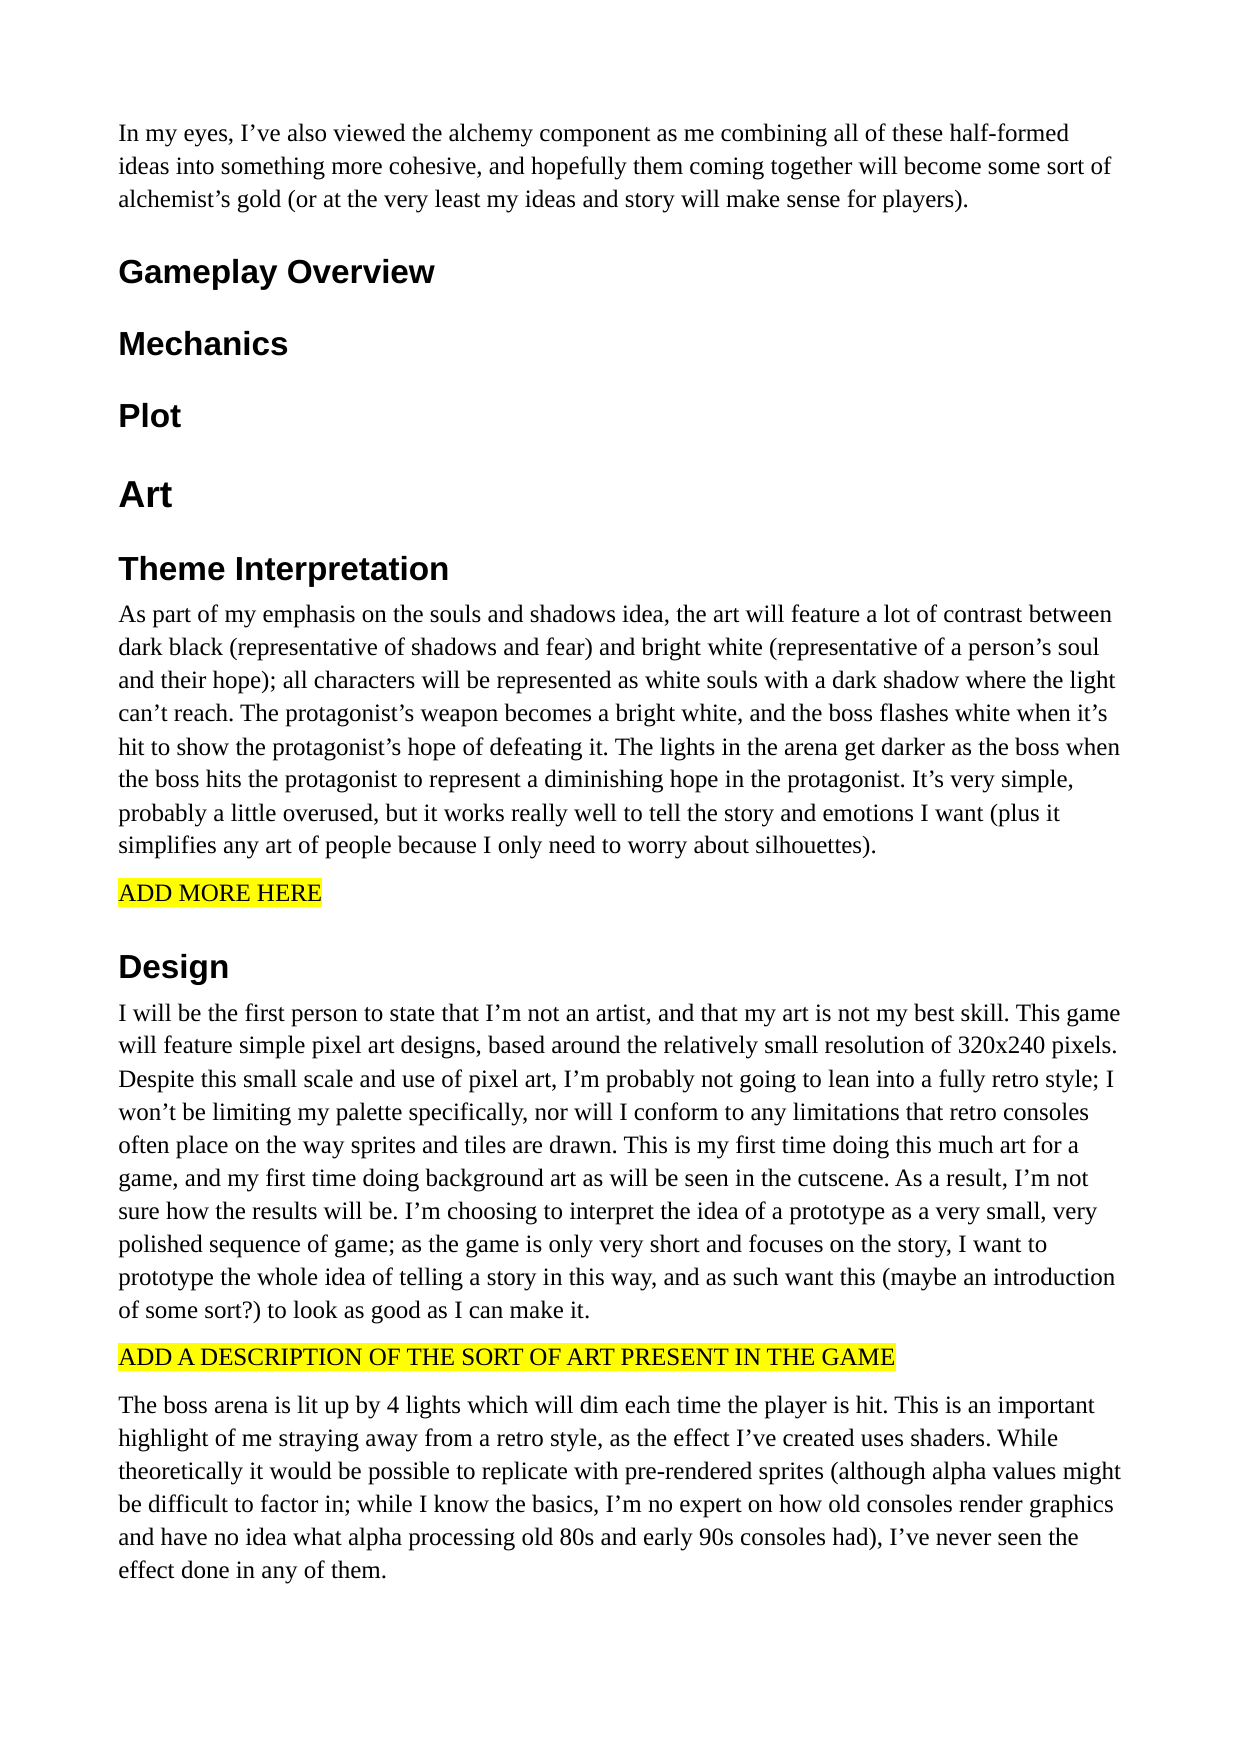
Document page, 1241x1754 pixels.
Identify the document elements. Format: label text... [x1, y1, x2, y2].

subtitle Plot [118, 396, 1122, 434]
text In my eyes, I’ve also viewed the alchemy component as me combining all of these half-formed ideas into something more cohesive, and hopefully them coming together will become some sort of alchemist’s gold (or at the very least my ideas and story will make sense for players). [118, 118, 1122, 213]
text The boss arena is lit up by 4 lights which will dim each time the player is hit. This is an important highlight of me straying away from a retro style, as the effect I’ve created uses shaders. While theoretically it would be possible to replicate with pre-rendered sprites (although alpha values might be difficult to factor in; while I know the basics, I’m no expert on how old consoles render graphics and have no idea what alpha processing old 80s and early 90s consoles had), I’ve never seen the effect done in any of them. [118, 1390, 1122, 1584]
subtitle Gameplay Overview [118, 253, 1122, 291]
text As part of my emphasis on the souls and shadows idea, the art will feature a lot of contrast between dark black (representative of shadows and fear) and bright white (representative of a person’s soul and their hope); all characters will be represented as white souls with a dark shadow where the light can’t reach. The protagonist’s weapon becomes a bright white, and the boss flashes white when it’s hit to show the protagonist’s hope of defeating it. The lights in the arena get darker as the boss when the boss hits the protagonist to represent a diminishing hope in the protagonist. It’s very simple, probably a little overused, but it works really well to tell the story and emotions I want (plus it simplifies any art of people because I only need to worry about silhouettes). [118, 599, 1122, 859]
text ADD A DESCRIPTION OF THE SORT OF ART PRESENT IN THE GAME [118, 1342, 1122, 1371]
subtitle Mechanics [118, 324, 1122, 363]
text I will be the first person to state that I’m not an artist, and that my art is not my best skill. This game will feature simple pixel art designs, based around the relatively small resolution of 320x240 pixels. Despite this small scale and use of pixel art, I’m probably not going to lean into a fully retro style; I won’t be limiting my palette specifically, nor will I conform to any limitations that retro consoles often place on the way sprites and tiles are drawn. This is my first time doing this much art for a game, and my first time doing background art as will be seen in the cutscene. As a result, I’m not sure how the results will be. I’m choosing to interpret the idea of a prototype as a very small, very polished sequence of game; as the game is only very short and focuses on the story, I want to prototype the whole idea of telling a story in this way, and as such want this (maybe an introduction of some sort?) to look as good as I can make it. [118, 998, 1122, 1323]
subtitle Art [118, 472, 1122, 515]
subtitle Design [118, 947, 1122, 985]
text ADD MORE HERE [118, 878, 1122, 907]
subtitle Theme Interpretation [118, 548, 1122, 587]
